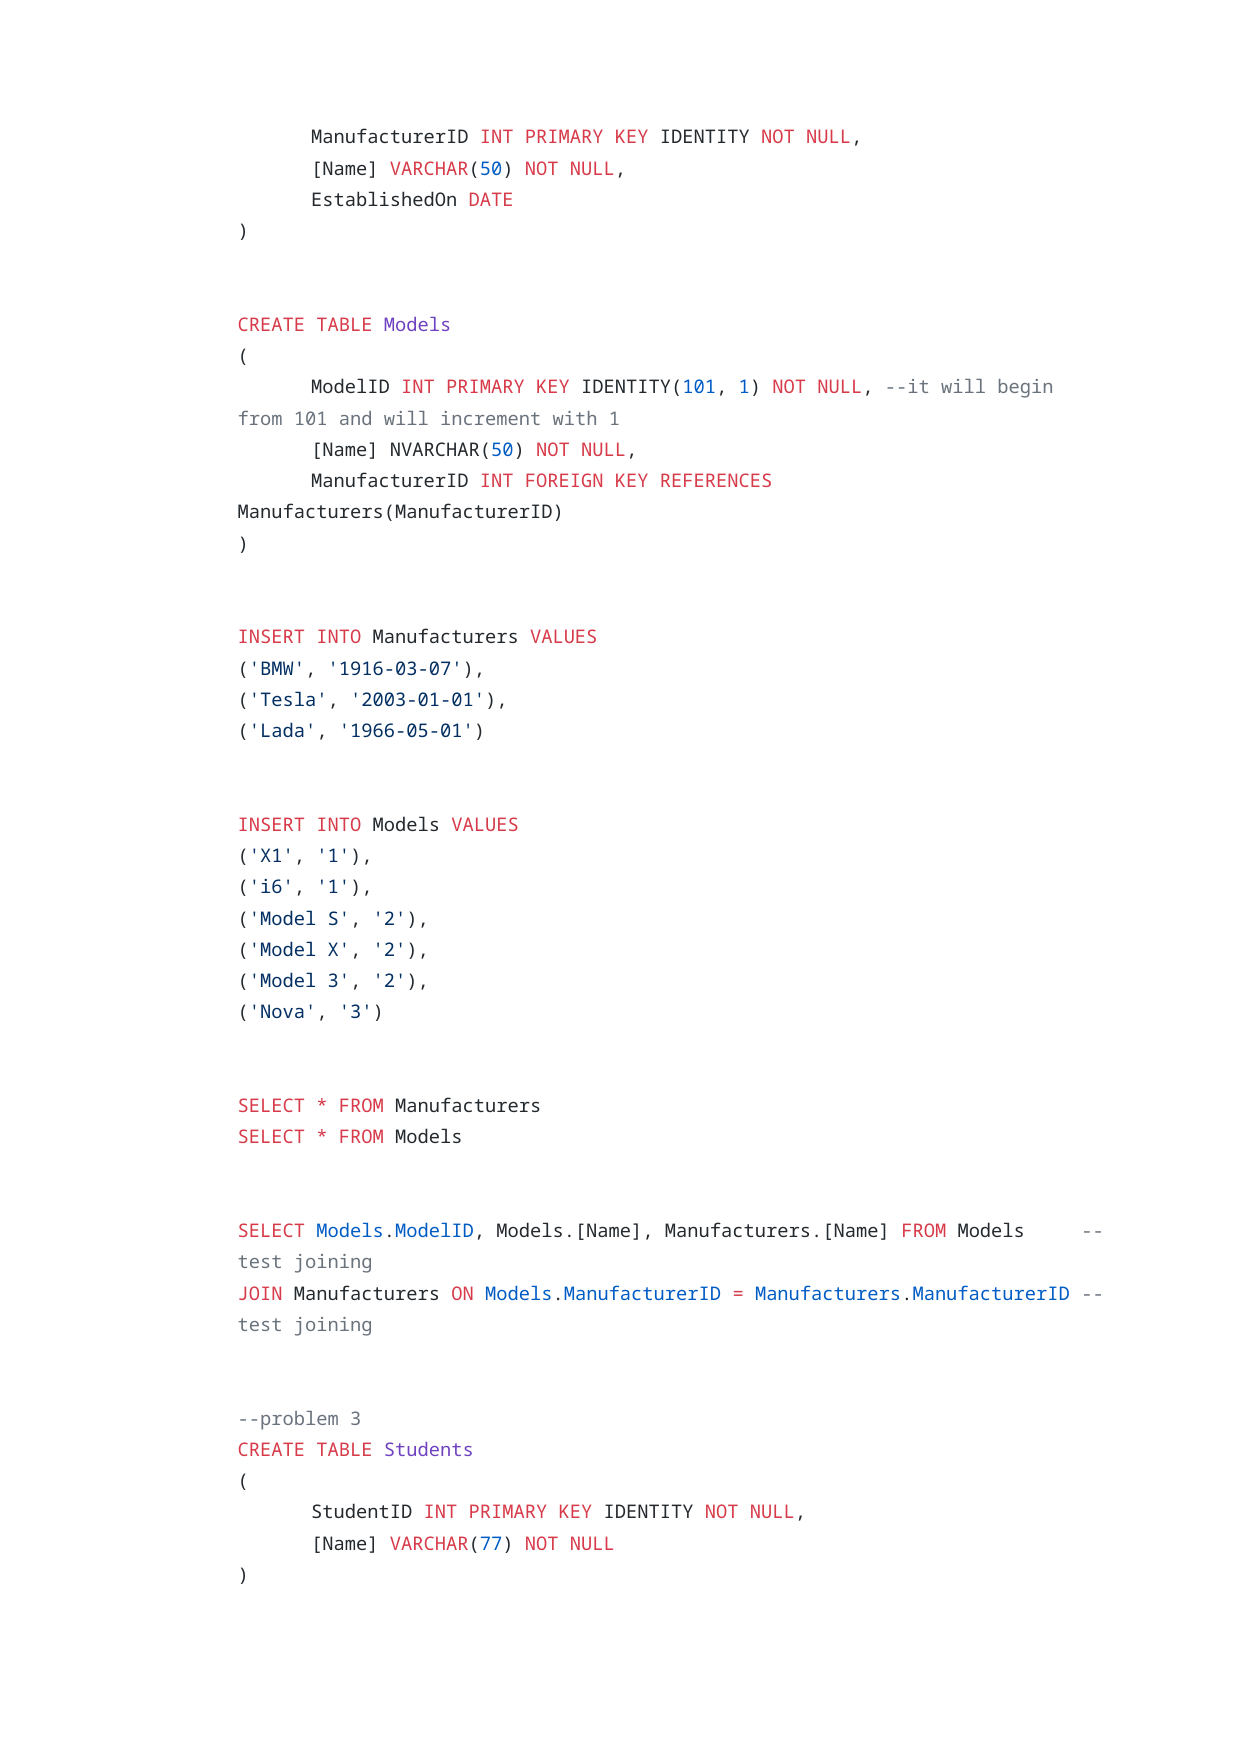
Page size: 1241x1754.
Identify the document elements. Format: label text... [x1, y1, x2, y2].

table_cell CREATE TABLE Students [222, 1431, 1122, 1462]
table_cell [118, 118, 222, 149]
table_cell [118, 368, 222, 431]
table_cell [118, 1024, 222, 1087]
table_cell [118, 306, 222, 337]
table_cell [118, 243, 222, 306]
table_cell [118, 524, 222, 556]
table_cell [118, 1556, 222, 1587]
table_cell [118, 1118, 222, 1149]
table_cell ManufacturerID INT FOREIGN KEY REFERENCES Manufacturers(ManufacturerID) [222, 462, 1122, 524]
table_cell INSERT INTO Manufacturers VALUES [222, 618, 1122, 649]
table_cell [118, 868, 222, 899]
table_cell [222, 743, 1122, 806]
table_cell StudentID INT PRIMARY KEY IDENTITY NOT NULL, [222, 1493, 1122, 1524]
table_cell [222, 1337, 1122, 1399]
table_cell [118, 1399, 222, 1431]
table_cell [118, 1524, 222, 1556]
table_cell ('Tesla', '2003-01-01'), [222, 681, 1122, 712]
table_cell [118, 1149, 222, 1212]
table_cell [Name] VARCHAR(77) NOT NULL [222, 1524, 1122, 1556]
table_cell [118, 337, 222, 368]
table_cell ManufacturerID INT PRIMARY KEY IDENTITY NOT NULL, [222, 118, 1122, 149]
table_cell ('Model X', '2'), [222, 931, 1122, 962]
table_cell ('X1', '1'), [222, 837, 1122, 868]
table_cell ) [222, 1556, 1122, 1587]
table_cell ( [222, 1462, 1122, 1493]
table_cell [118, 931, 222, 962]
table_cell SELECT Models.ModelID, Models.[Name], Manufacturers.[Name] FROM Models --test joining [222, 1212, 1122, 1274]
table_cell INSERT INTO Models VALUES [222, 806, 1122, 837]
table_cell [222, 556, 1122, 618]
table_cell ) [222, 212, 1122, 243]
table_cell [118, 1212, 222, 1274]
table_cell [118, 993, 222, 1024]
table_cell ('Model S', '2'), [222, 899, 1122, 931]
table_cell ModelID INT PRIMARY KEY IDENTITY(101, 1) NOT NULL, --it will begin from 101 and will increment with 1 [222, 368, 1122, 431]
table_cell [118, 212, 222, 243]
table_cell [118, 899, 222, 931]
table_cell ('BMW', '1916-03-07'), [222, 649, 1122, 681]
table_cell [118, 181, 222, 212]
table_cell ('Model 3', '2'), [222, 962, 1122, 993]
table_cell [118, 556, 222, 618]
table_cell [118, 712, 222, 743]
table_cell [222, 243, 1122, 306]
table_cell --problem 3 [222, 1399, 1122, 1431]
table_cell ('i6', '1'), [222, 868, 1122, 899]
table_cell [222, 1587, 1122, 1618]
table_cell [118, 149, 222, 181]
table_cell [118, 806, 222, 837]
table_cell ('Nova', '3') [222, 993, 1122, 1024]
table_cell [118, 1431, 222, 1462]
table_cell [118, 681, 222, 712]
table_cell [118, 962, 222, 993]
table_cell [222, 1024, 1122, 1087]
table_cell [118, 649, 222, 681]
table_cell [118, 837, 222, 868]
table_cell EstablishedOn DATE [222, 181, 1122, 212]
table_cell JOIN Manufacturers ON Models.ManufacturerID = Manufacturers.ManufacturerID --test joining [222, 1274, 1122, 1337]
table_cell [118, 743, 222, 806]
table_cell [118, 1587, 222, 1618]
table_cell [118, 462, 222, 524]
table_cell SELECT * FROM Models [222, 1118, 1122, 1149]
table_cell [118, 1337, 222, 1399]
table_cell [222, 1149, 1122, 1212]
table_cell CREATE TABLE Models [222, 306, 1122, 337]
table_cell [118, 1087, 222, 1118]
table_cell ) [222, 524, 1122, 556]
table_cell [118, 618, 222, 649]
table_cell ('Lada', '1966-05-01') [222, 712, 1122, 743]
table_cell [118, 431, 222, 462]
table_cell ( [222, 337, 1122, 368]
table_cell [118, 1274, 222, 1337]
table_cell SELECT * FROM Manufacturers [222, 1087, 1122, 1118]
table_cell [Name] NVARCHAR(50) NOT NULL, [222, 431, 1122, 462]
table_cell [118, 1493, 222, 1524]
table_cell [118, 1462, 222, 1493]
table_cell [Name] VARCHAR(50) NOT NULL, [222, 149, 1122, 181]
